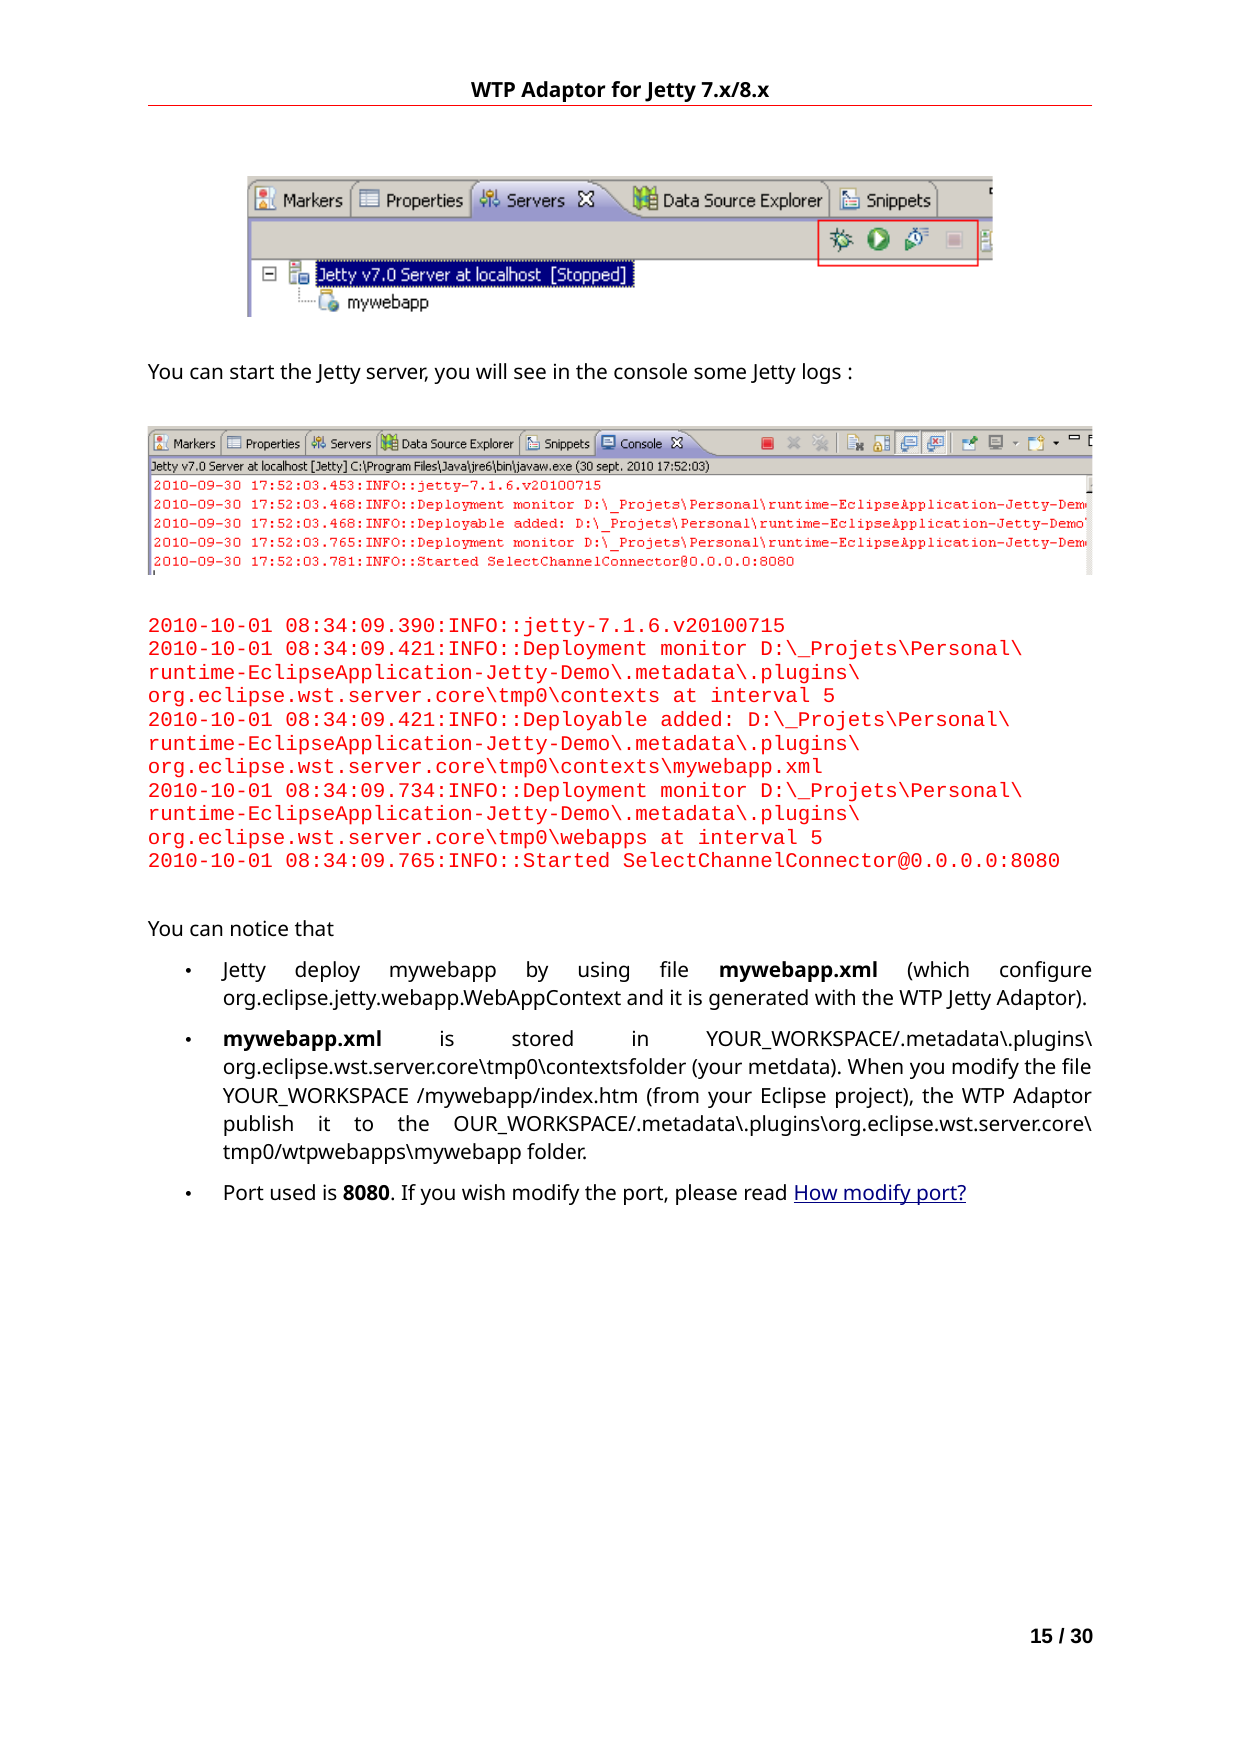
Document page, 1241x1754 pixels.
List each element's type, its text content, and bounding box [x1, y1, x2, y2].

text 2010-10-01 08:34:09.421:INFO::Deployable added: D:\_Projets\Personal\runtime-EclipseApplication-Jetty-Demo\.metadata\.plugins\org.eclipse.wst.server.core\tmp0\contexts\mywebapp.xml [148, 709, 1092, 780]
list Jetty deploy mywebapp by using file mywebapp.xml (which configure org.eclipse.jetty.webapp.WebAppContext and it is generated with the WTP Jetty Adaptor). [185, 955, 1092, 1012]
text 2010-10-01 08:34:09.421:INFO::Deployment monitor D:\_Projets\Personal\runtime-EclipseApplication-Jetty-Demo\.metadata\.plugins\org.eclipse.wst.server.core\tmp0\contexts at interval 5 [148, 638, 1092, 709]
text You can notice that [148, 914, 1092, 943]
text You can start the Jetty server, you will see in the console some Jetty logs : [148, 357, 1092, 386]
list mywebapp.xml is stored in YOUR_WORKSPACE/.metadata\.plugins\org.eclipse.wst.server.core\tmp0\contextsfolder (your metdata). When you modify the file YOUR_WORKSPACE /mywebapp/index.htm (from your Eclipse project), the WTP Adaptor publish it to the OUR_WORKSPACE/.metadata\.plugins\org.eclipse.wst.server.core\tmp0/wtpwebapps\mywebapp folder. [185, 1024, 1092, 1165]
list Port used is 8080. If you wish modify the port, please read How modify port? [185, 1178, 1092, 1206]
text 2010-10-01 08:34:09.734:INFO::Deployment monitor D:\_Projets\Personal\runtime-EclipseApplication-Jetty-Demo\.metadata\.plugins\org.eclipse.wst.server.core\tmp0\webapps at interval 5 [148, 780, 1092, 850]
text 2010-10-01 08:34:09.390:INFO::jetty-7.1.6.v20100715 [148, 615, 1092, 638]
text 2010-10-01 08:34:09.765:INFO::Started SelectChannelConnector@0.0.0.0:8080 [148, 850, 1092, 874]
